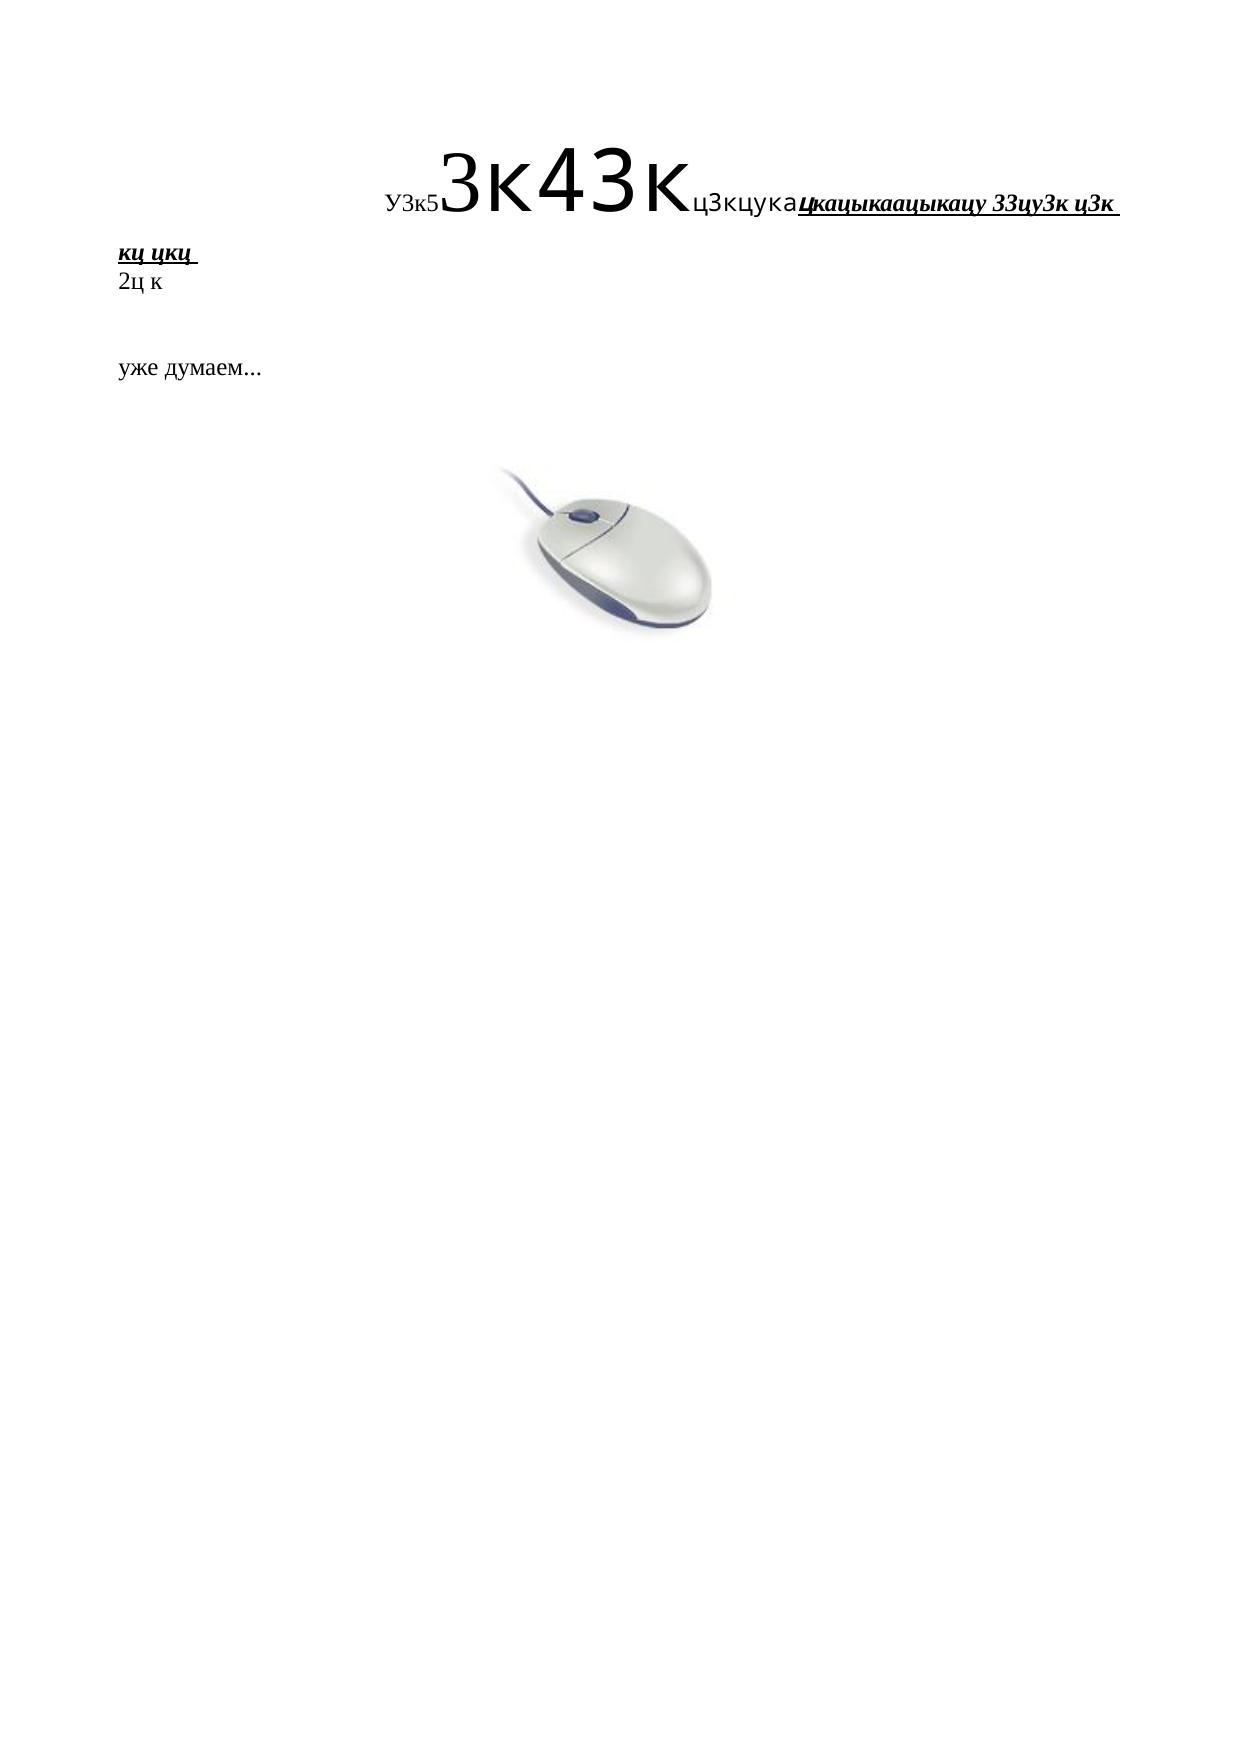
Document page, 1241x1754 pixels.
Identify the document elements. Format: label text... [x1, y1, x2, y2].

text уже думаем... [118, 352, 400, 381]
text У3к53к43кц3кцукацкацыкаацыкацу 33цу3к ц3к [118, 118, 1122, 237]
text [840, 266, 1122, 295]
text 2ц к [118, 266, 400, 295]
text [840, 352, 1122, 381]
text кц цкц [118, 237, 1122, 266]
picture [400, 266, 840, 815]
